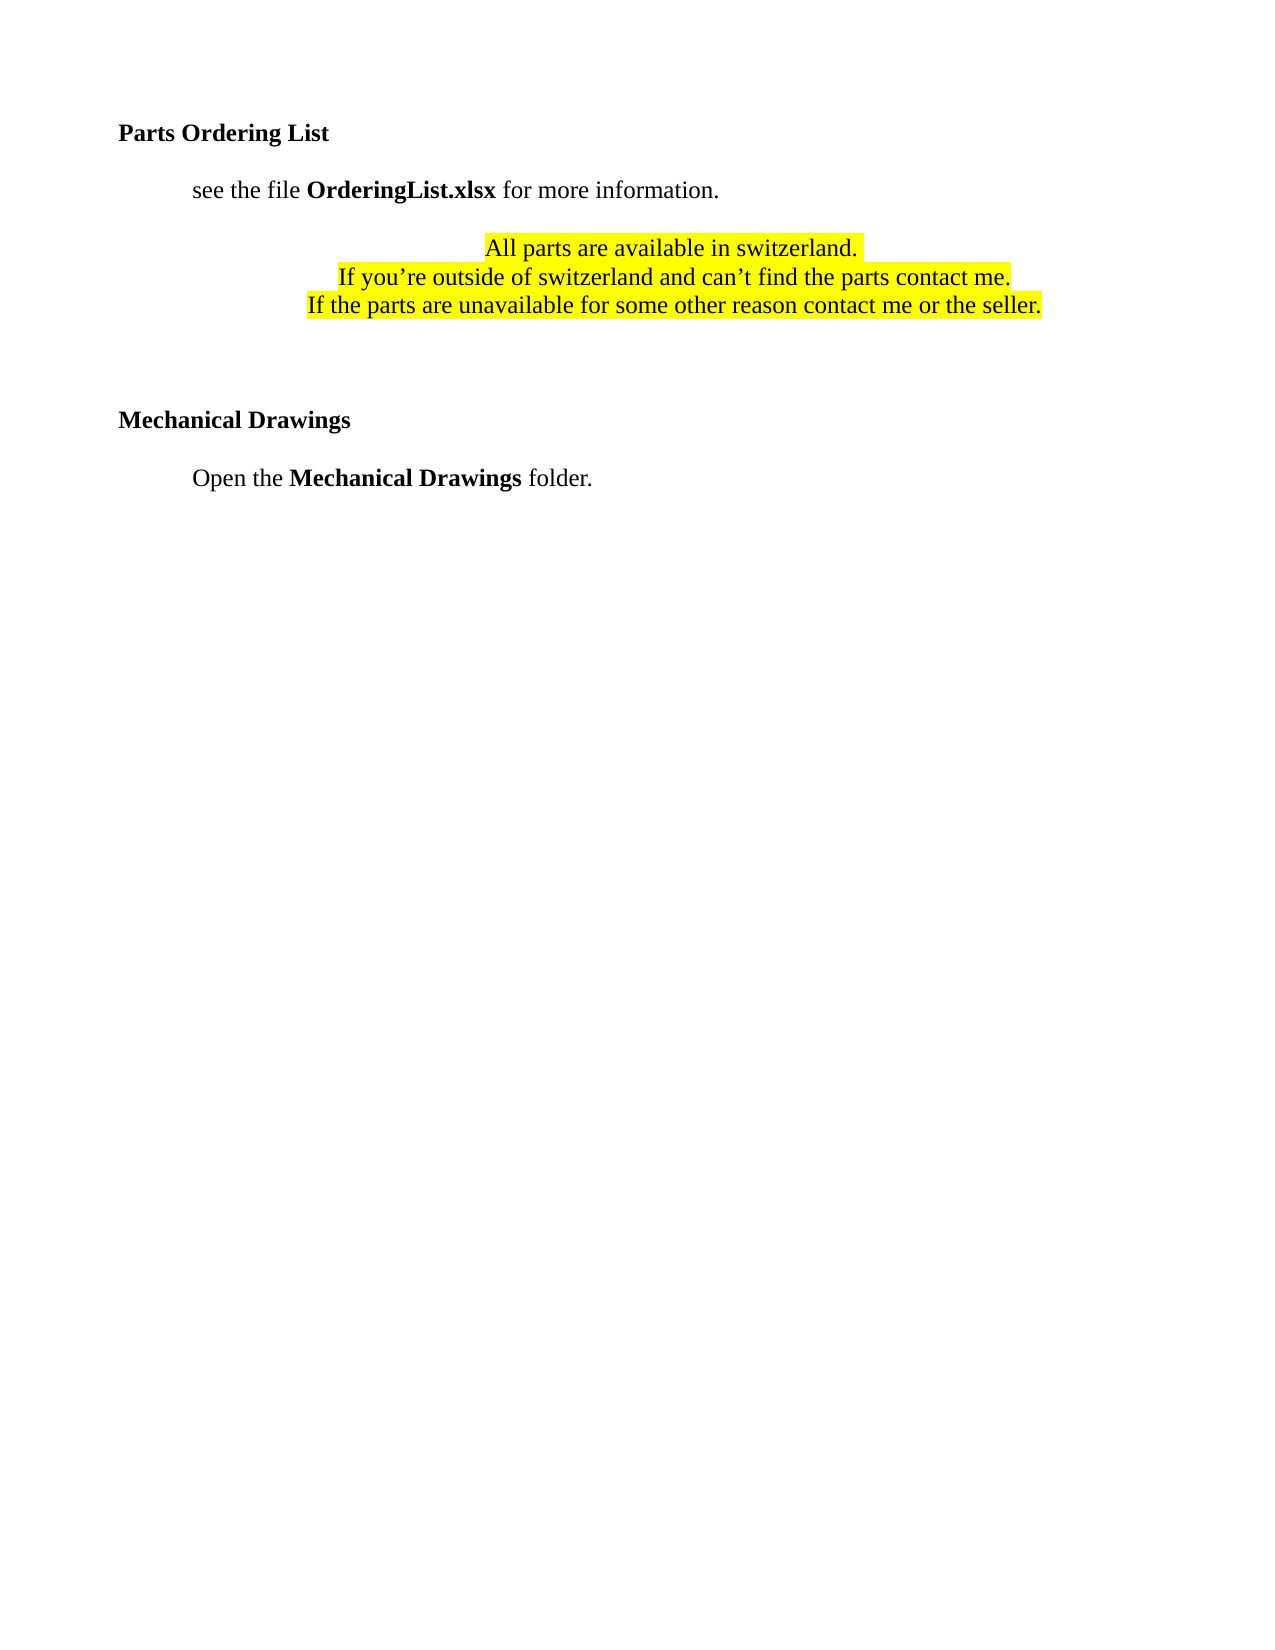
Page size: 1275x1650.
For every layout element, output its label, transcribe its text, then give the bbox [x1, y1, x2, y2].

text Mechanical Drawings [118, 406, 1157, 434]
text Open the Mechanical Drawings folder. [118, 463, 1157, 492]
text see the file OrderingList.xlsx for more information. [118, 176, 1157, 233]
text If you’re outside of switzerland and can’t find the parts contact me. [118, 262, 1157, 291]
text Parts Ordering List [118, 118, 1157, 147]
text All parts are available in switzerland. [118, 233, 1157, 262]
text If the parts are unavailable for some other reason contact me or the seller. [118, 291, 1157, 319]
